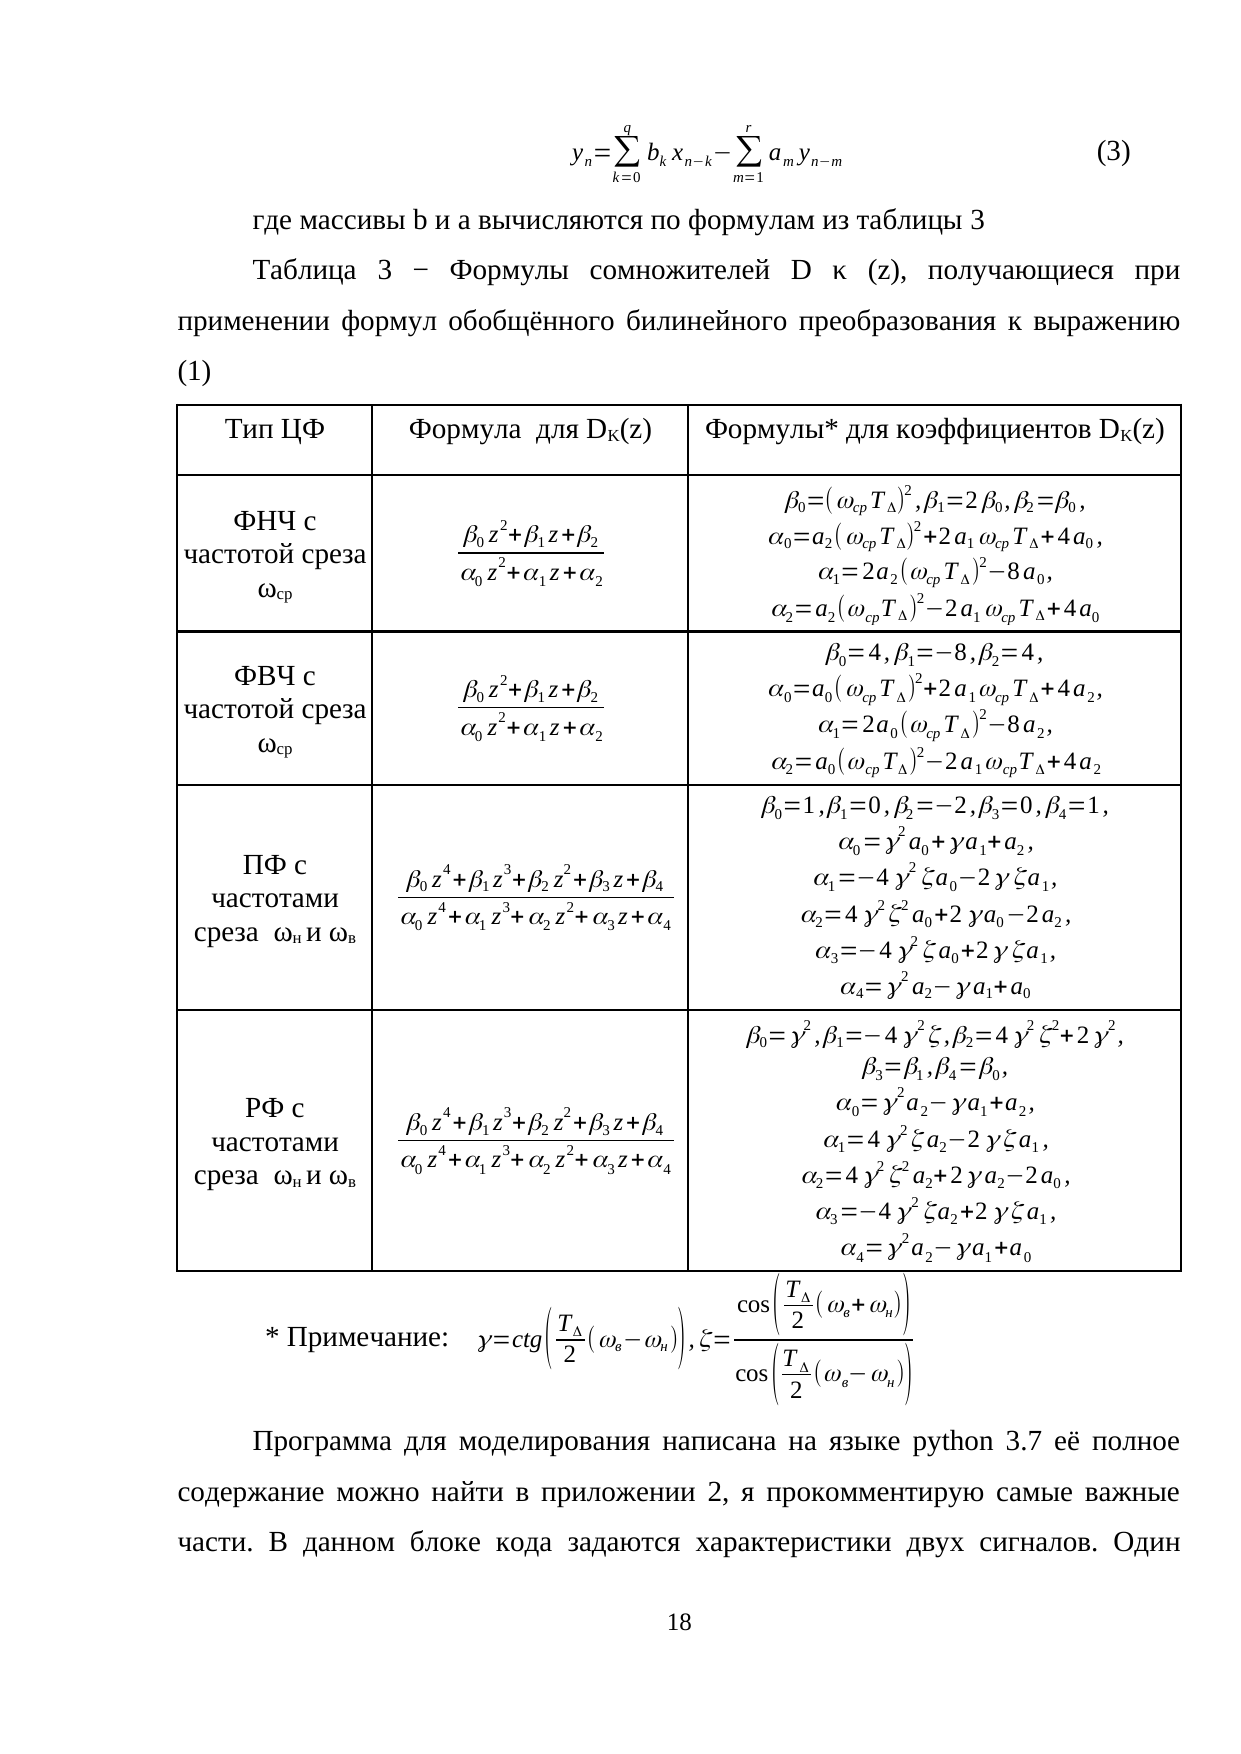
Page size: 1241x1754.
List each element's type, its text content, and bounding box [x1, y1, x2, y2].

text где массивы b и a вычисляются по формулам из таблицы 3 [177, 202, 1181, 236]
text * Примечание: [177, 1272, 1181, 1407]
table_cell [373, 476, 687, 630]
table_cell [689, 476, 1180, 630]
table_cell ФВЧ с частотой среза ωср [178, 633, 371, 783]
text (3) [177, 118, 1181, 185]
table_cell РФ с частотами среза ωн и ωв [178, 1011, 371, 1270]
table_cell [373, 633, 687, 783]
table_cell [373, 1011, 687, 1270]
text Программа для моделирования написана на языке python 3.7 её полное содержание можно найти в приложении 2, я прокомментирую самые важные части. В данном блоке кода задаются характеристики двух сигналов. Один [177, 1423, 1181, 1558]
table_header Формулы* для коэффициентов DK(z) [689, 406, 1180, 474]
table_header Формула для DK(z) [373, 406, 687, 474]
table_cell [689, 786, 1180, 1009]
table_cell [689, 633, 1180, 783]
table_cell [689, 1011, 1180, 1270]
text Таблица 3 − Формулы сомножителей D κ (z), получающиеся при применении формул обобщённого билинейного преобразования к выражению (1) [177, 252, 1181, 387]
table_cell [373, 786, 687, 1009]
table_header Тип ЦФ [178, 406, 371, 474]
table_cell ПФ с частотами среза ωн и ωв [178, 786, 371, 1009]
table_cell ФНЧ с частотой среза ωср [178, 476, 371, 630]
